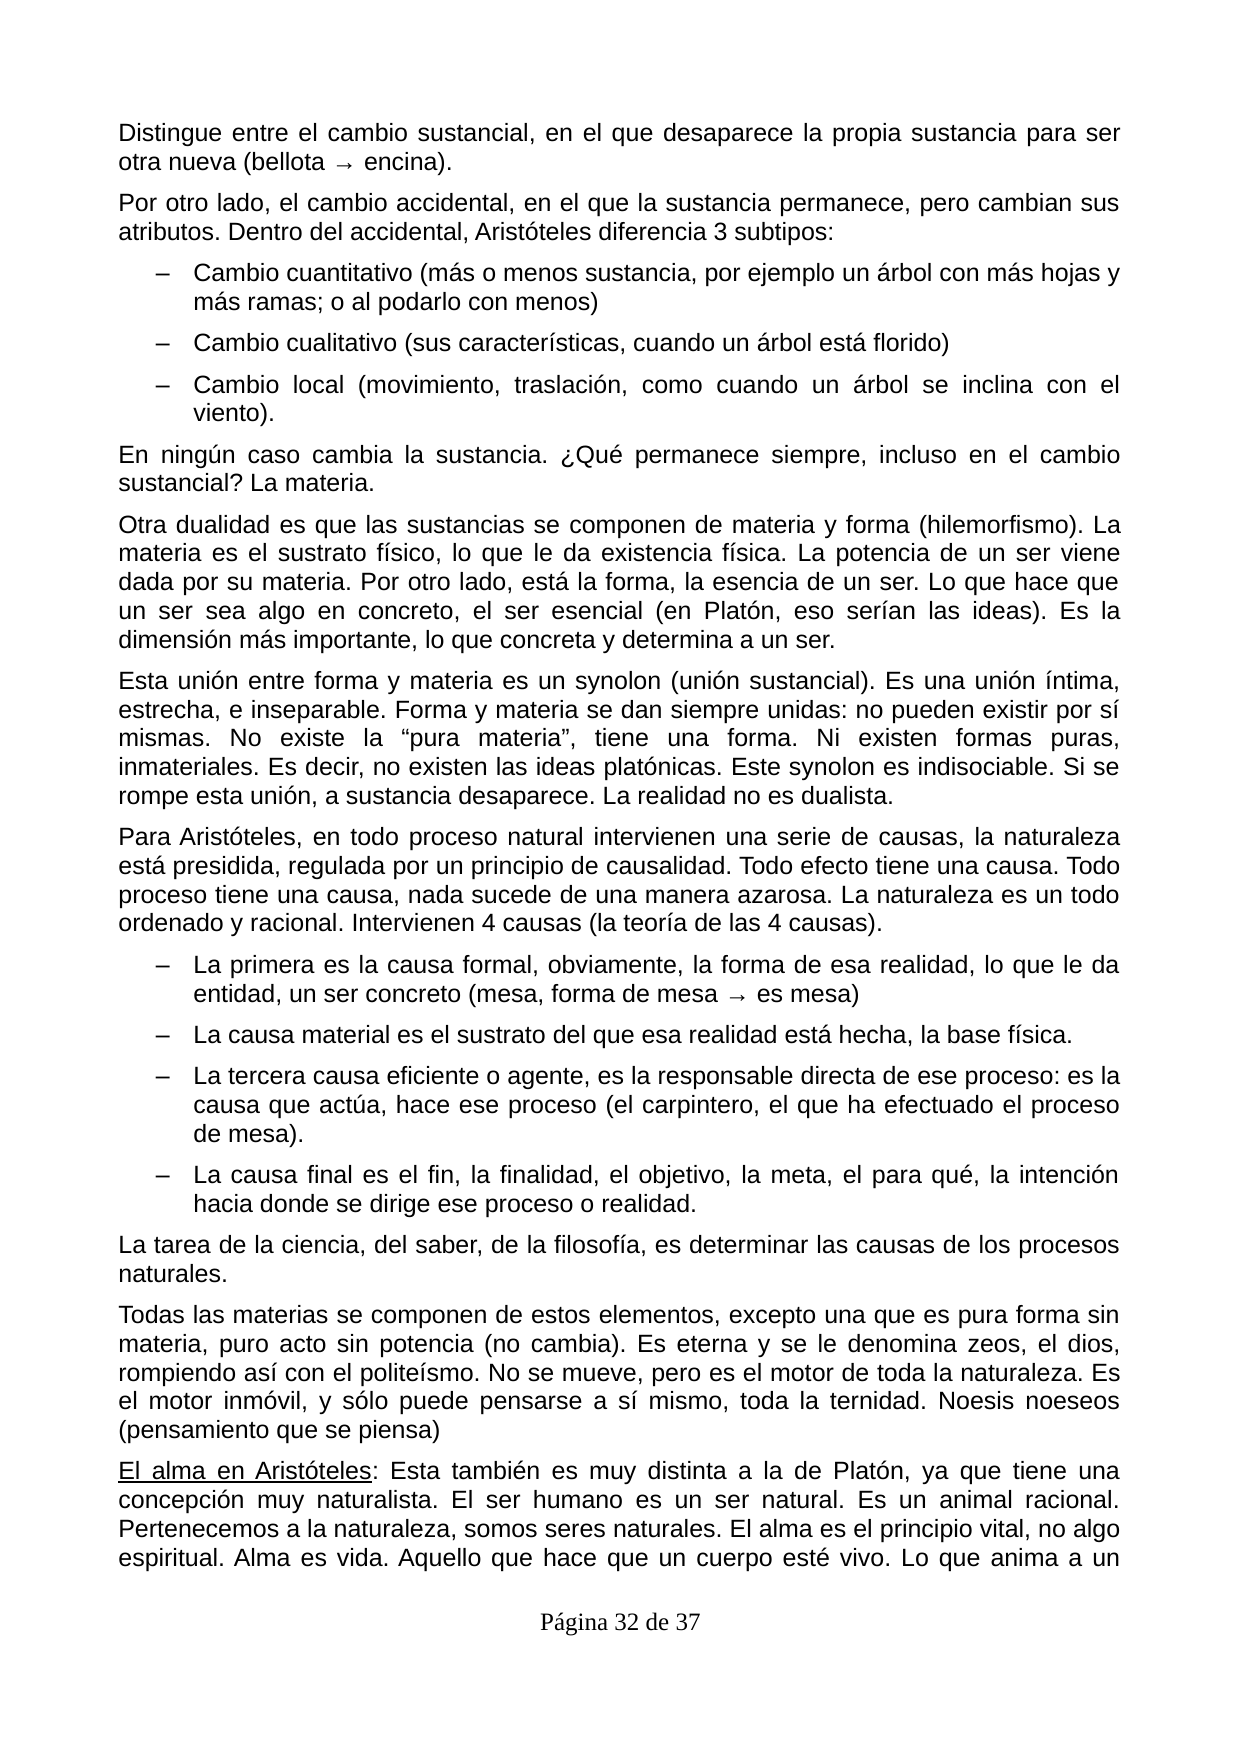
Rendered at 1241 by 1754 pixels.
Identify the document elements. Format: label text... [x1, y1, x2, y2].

list La tercera causa eficiente o agente, es la responsable directa de ese proceso: es la causa que actúa, hace ese proceso (el carpintero, el que ha efectuado el proceso de mesa). [156, 1061, 1122, 1147]
text Todas las materias se componen de estos elementos, excepto una que es pura forma sin materia, puro acto sin potencia (no cambia). Es eterna y se le denomina zeos, el dios, rompiendo así con el politeísmo. No se mueve, pero es el motor de toda la naturaleza. Es el motor inmóvil, y sólo puede pensarse a sí mismo, toda la ternidad. Noesis noeseos (pensamiento que se piensa) [118, 1300, 1122, 1444]
list Cambio local (movimiento, traslación, como cuando un árbol se inclina con el viento). [156, 369, 1122, 427]
text Distingue entre el cambio sustancial, en el que desaparece la propia sustancia para ser otra nueva (bellota → encina). [118, 118, 1122, 176]
text Para Aristóteles, en todo proceso natural intervienen una serie de causas, la naturaleza está presidida, regulada por un principio de causalidad. Todo efecto tiene una causa. Todo proceso tiene una causa, nada sucede de una manera azarosa. La naturaleza es un todo ordenado y racional. Intervienen 4 causas (la teoría de las 4 causas). [118, 822, 1122, 937]
text En ningún caso cambia la sustancia. ¿Qué permanece siempre, incluso en el cambio sustancial? La materia. [118, 440, 1122, 497]
text Esta unión entre forma y materia es un synolon (unión sustancial). Es una unión íntima, estrecha, e inseparable. Forma y materia se dan siempre unidas: no pueden existir por sí mismas. No existe la “pura materia”, tiene una forma. Ni existen formas puras, inmateriales. Es decir, no existen las ideas platónicas. Este synolon es indisociable. Si se rompe esta unión, a sustancia desaparece. La realidad no es dualista. [118, 666, 1122, 810]
text Por otro lado, el cambio accidental, en el que la sustancia permanece, pero cambian sus atributos. Dentro del accidental, Aristóteles diferencia 3 subtipos: [118, 188, 1122, 246]
text Otra dualidad es que las sustancias se componen de materia y forma (hilemorfismo). La materia es el sustrato físico, lo que le da existencia física. La potencia de un ser viene dada por su materia. Por otro lado, está la forma, la esencia de un ser. Lo que hace que un ser sea algo en concreto, el ser esencial (en Platón, eso serían las ideas). Es la dimensión más importante, lo que concreta y determina a un ser. [118, 510, 1122, 653]
text La tarea de la ciencia, del saber, de la filosofía, es determinar las causas de los procesos naturales. [118, 1230, 1122, 1288]
list La causa final es el fin, la finalidad, el objetivo, la meta, el para qué, la intención hacia donde se dirige ese proceso o realidad. [156, 1160, 1122, 1218]
text El alma en Aristóteles: Esta también es muy distinta a la de Platón, ya que tiene una concepción muy naturalista. El ser humano es un ser natural. Es un animal racional. Pertenecemos a la naturaleza, somos seres naturales. El alma es el principio vital, no algo espiritual. Alma es vida. Aquello que hace que un cuerpo esté vivo. Lo que anima a un [118, 1456, 1122, 1571]
list Cambio cuantitativo (más o menos sustancia, por ejemplo un árbol con más hojas y más ramas; o al podarlo con menos) [156, 258, 1122, 316]
list La causa material es el sustrato del que esa realidad está hecha, la base física. [156, 1020, 1122, 1049]
list Cambio cualitativo (sus características, cuando un árbol está florido) [156, 328, 1122, 357]
list La primera es la causa formal, obviamente, la forma de esa realidad, lo que le da entidad, un ser concreto (mesa, forma de mesa → es mesa) [156, 950, 1122, 1007]
